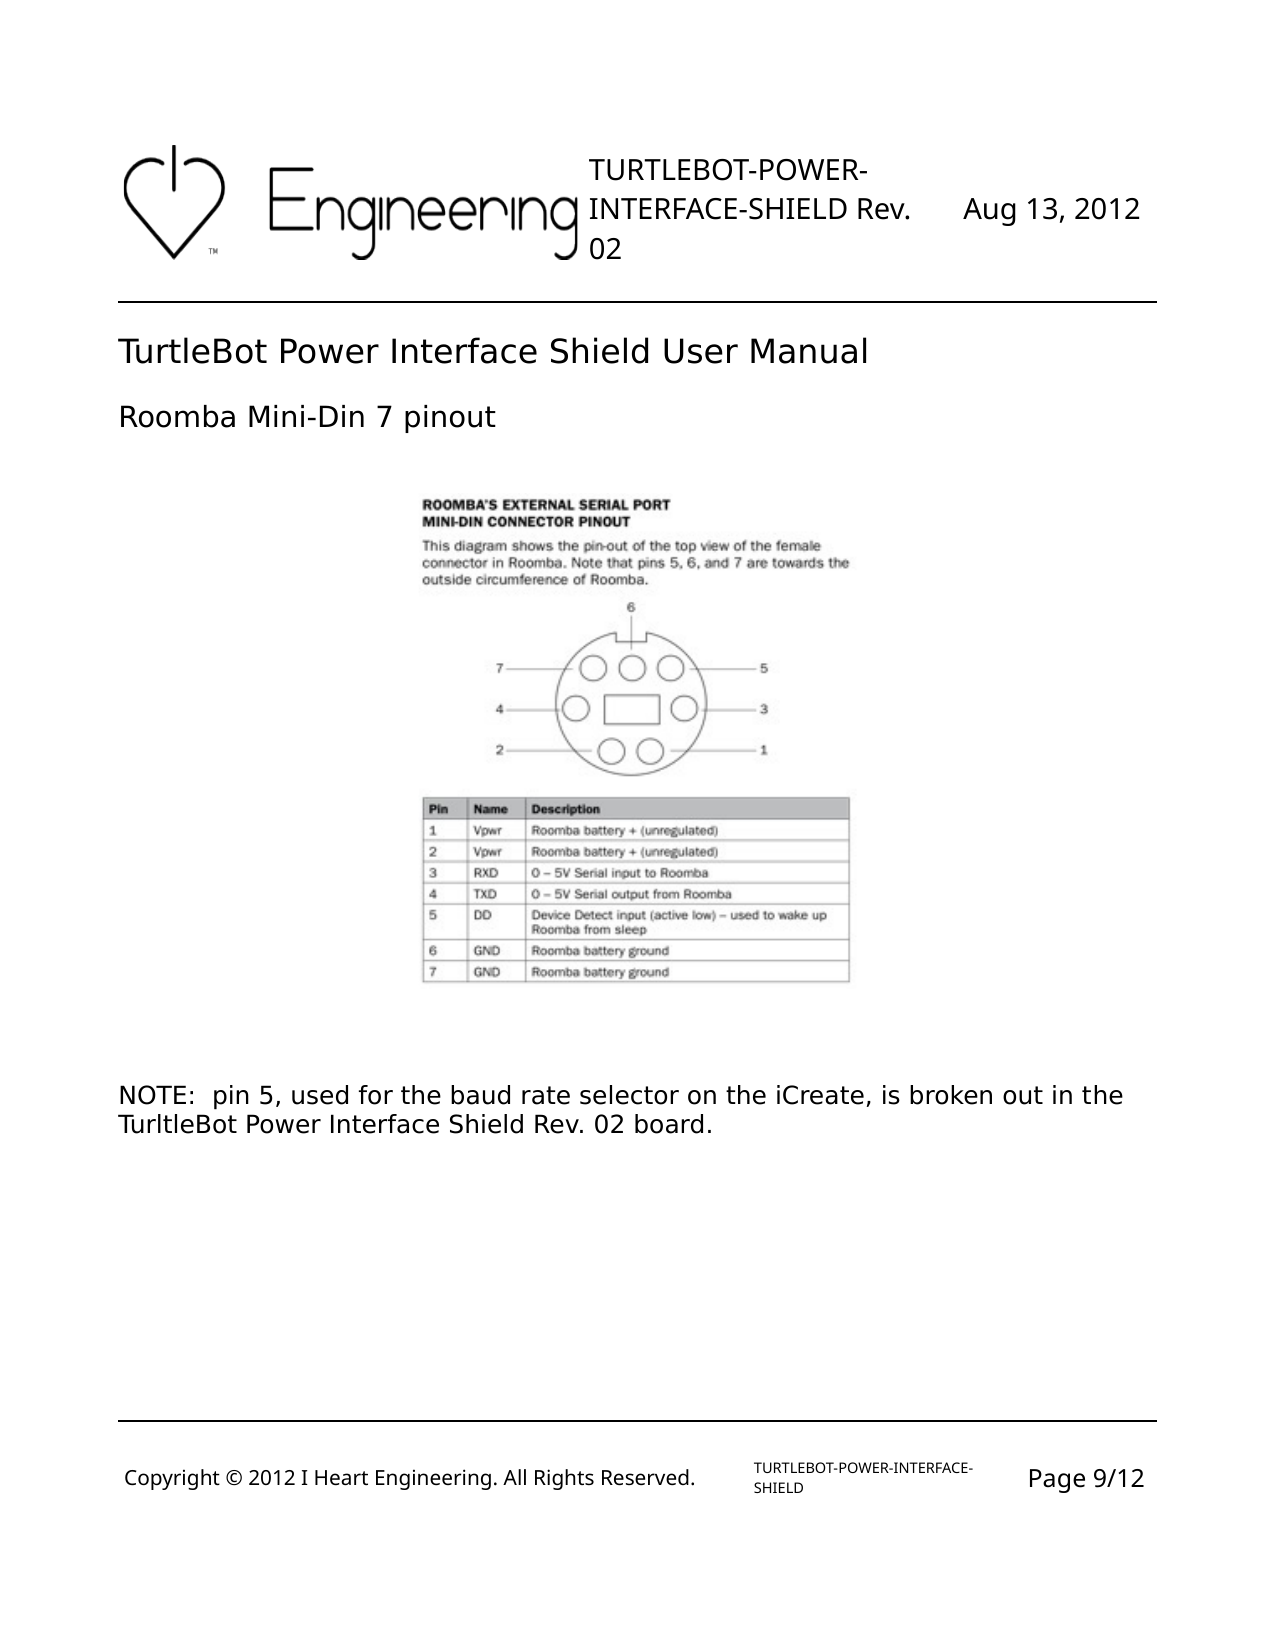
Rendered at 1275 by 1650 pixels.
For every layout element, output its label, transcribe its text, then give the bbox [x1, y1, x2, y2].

text Roomba Mini-Din 7 pinout [118, 401, 1157, 434]
picture [418, 493, 857, 989]
text NOTE: pin 5, used for the baud rate selector on the iCreate, is broken out in the TurltleBot Power Interface Shield Rev. 02 board. [118, 1081, 1157, 1139]
picture [123, 145, 578, 260]
